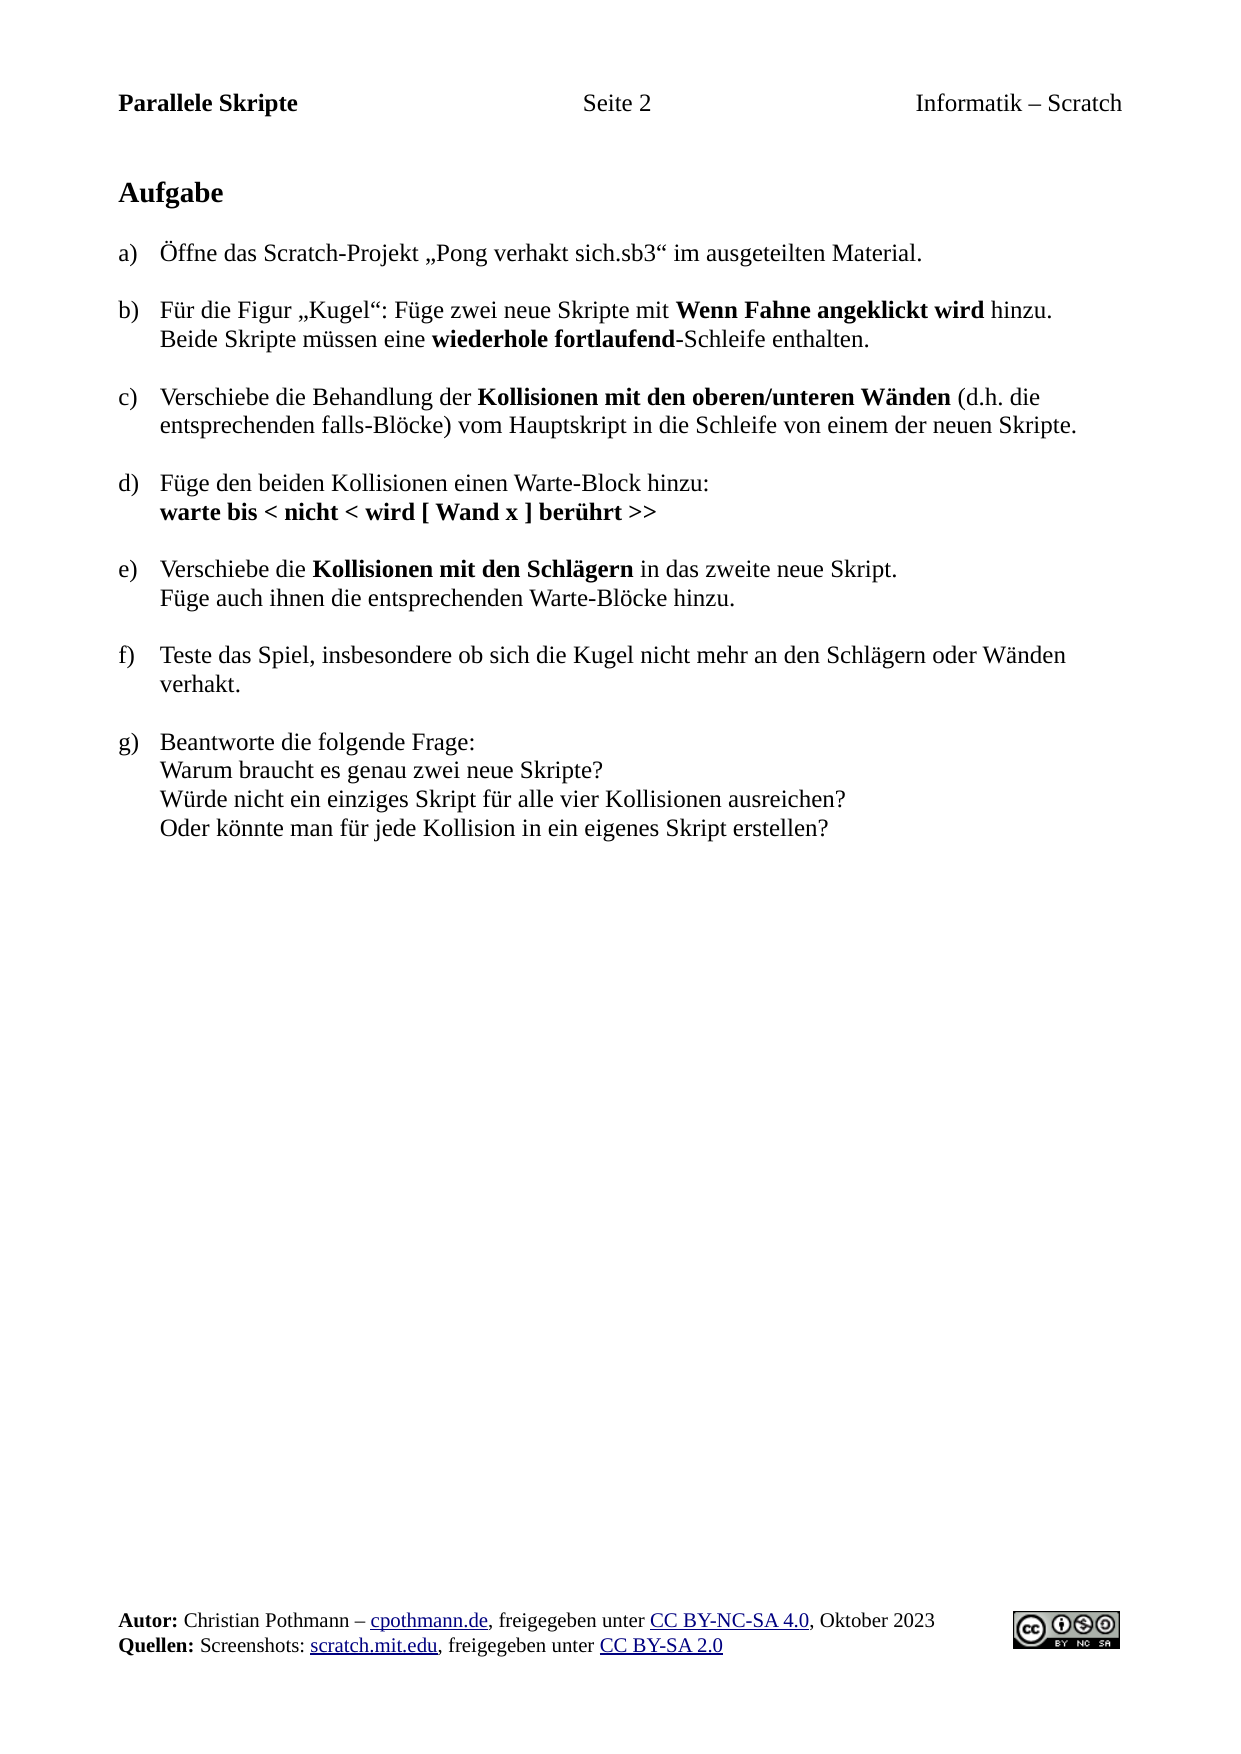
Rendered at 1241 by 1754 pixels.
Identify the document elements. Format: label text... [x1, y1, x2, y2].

text Aufgabe [118, 176, 1122, 209]
picture [1013, 1611, 1120, 1649]
list Beantworte die folgende Frage: Warum braucht es genau zwei neue Skripte? Würde nicht ein einziges Skript für alle vier Kollisionen ausreichen? Oder könnte man für jede Kollision in ein eigenes Skript erstellen? [118, 727, 1122, 842]
list Für die Figur „Kugel“: Füge zwei neue Skripte mit Wenn Fahne angeklickt wird hinzu. Beide Skripte müssen eine wiederhole fortlaufend-Schleife enthalten. [118, 295, 1122, 353]
text Quellen: Screenshots: scratch.mit.edu, freigegeben unter CC BY-SA 2.0 [118, 1632, 1122, 1657]
list Verschiebe die Kollisionen mit den Schlägern in das zweite neue Skript. Füge auch ihnen die entsprechenden Warte-Blöcke hinzu. [118, 554, 1122, 612]
list Öffne das Scratch-Projekt „Pong verhakt sich.sb3“ im ausgeteilten Material. [118, 238, 1122, 267]
list Füge den beiden Kollisionen einen Warte-Block hinzu: warte bis < nicht < wird [ Wand x ] berührt >> [118, 468, 1122, 525]
list Teste das Spiel, insbesondere ob sich die Kugel nicht mehr an den Schlägern oder Wänden verhakt. [118, 640, 1122, 698]
text Autor: Christian Pothmann – cpothmann.de, freigegeben unter CC BY-NC-SA 4.0, Oktober 2023 [118, 1608, 1122, 1632]
list Verschiebe die Behandlung der Kollisionen mit den oberen/unteren Wänden (d.h. die entsprechenden falls-Blöcke) vom Hauptskript in die Schleife von einem der neuen Skripte. [118, 382, 1122, 439]
